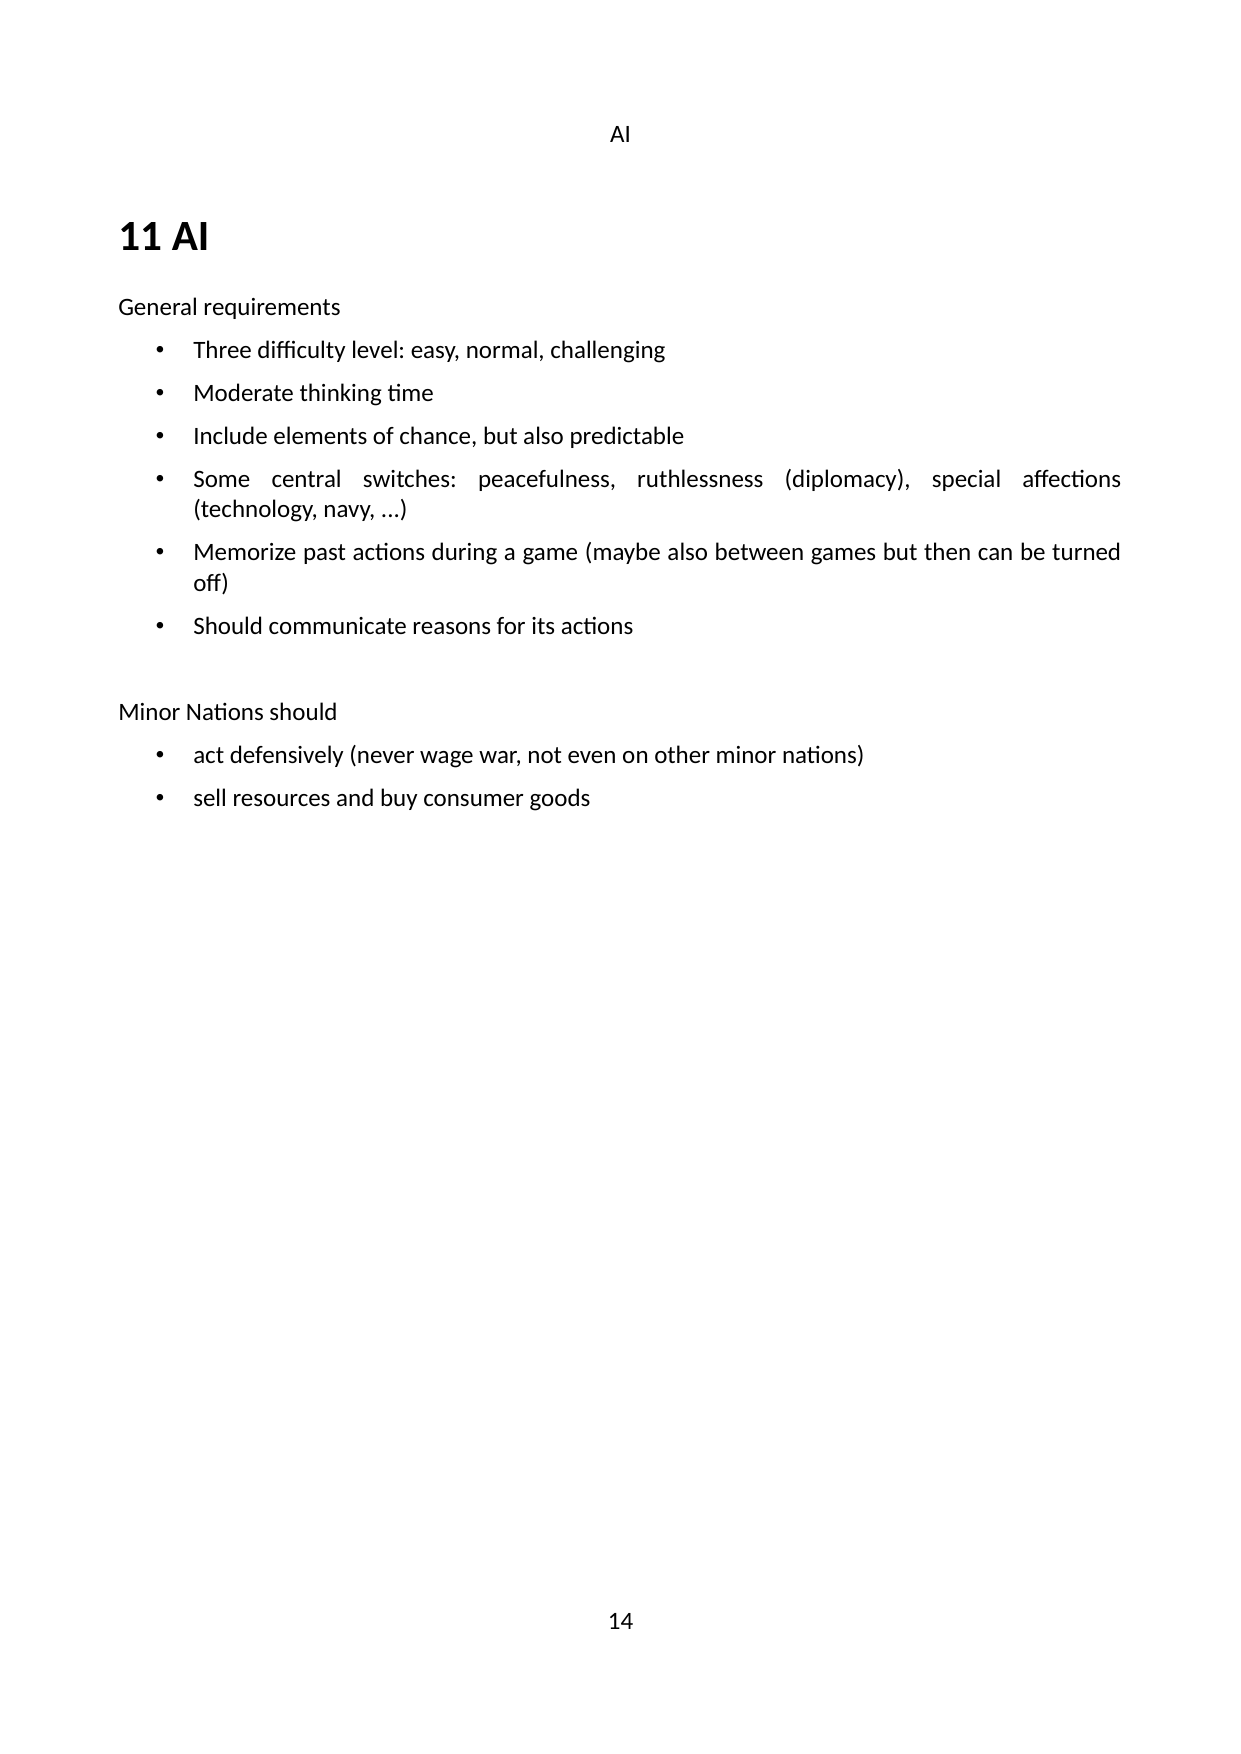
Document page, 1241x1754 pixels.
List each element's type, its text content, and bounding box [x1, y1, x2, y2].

text Minor Nations should [118, 696, 1122, 726]
list sell resources and buy consumer goods [156, 782, 1122, 812]
list Should communicate reasons for its actions [156, 610, 1122, 640]
list Some central switches: peacefulness, ruthlessness (diplomacy), special affections (technology, navy, ...) [156, 463, 1122, 524]
subtitle AI [118, 208, 1122, 261]
list act defensively (never wage war, not even on other minor nations) [156, 739, 1122, 769]
list Moderate thinking time [156, 377, 1122, 407]
text General requirements [118, 291, 1122, 321]
list Include elements of chance, but also predictable [156, 420, 1122, 450]
list Memorize past actions during a game (maybe also between games but then can be turned off) [156, 536, 1122, 597]
list Three difficulty level: easy, normal, challenging [156, 334, 1122, 364]
